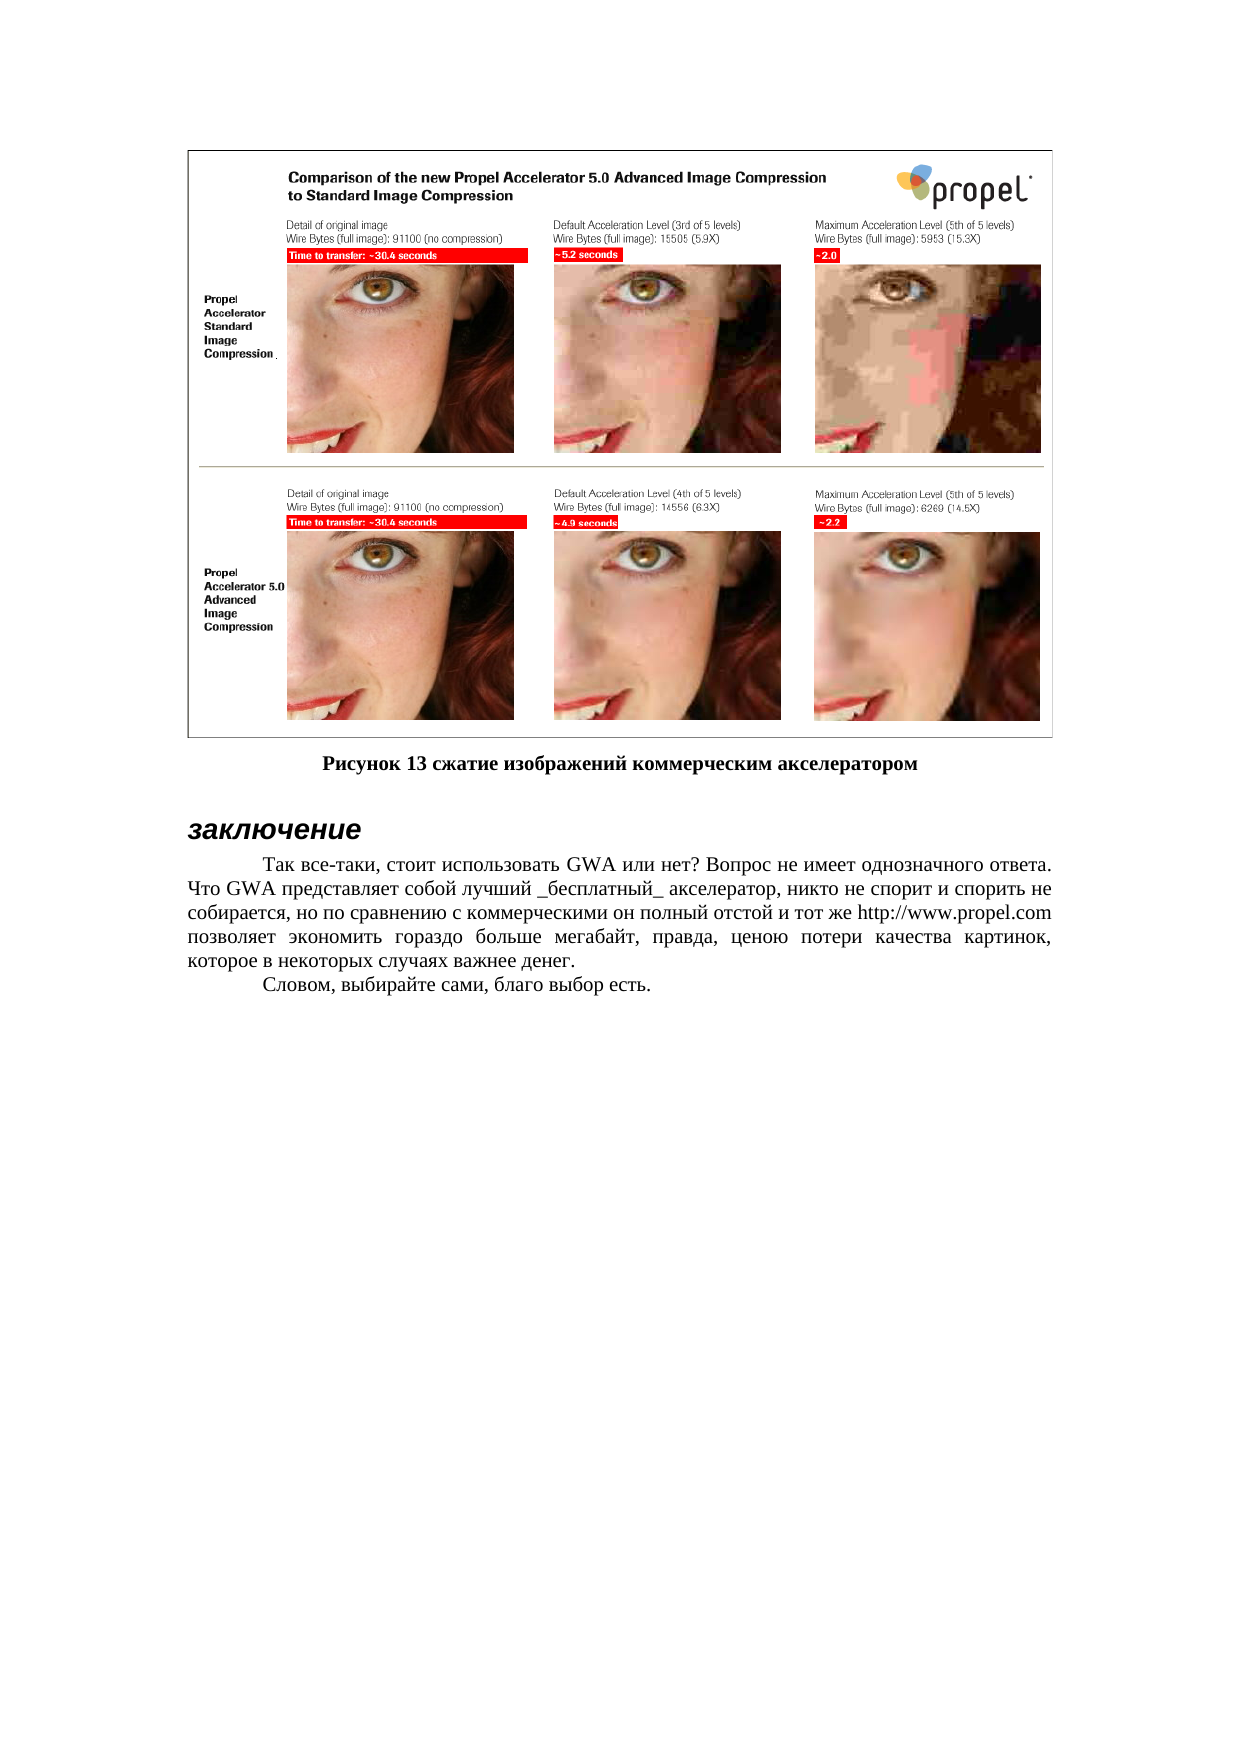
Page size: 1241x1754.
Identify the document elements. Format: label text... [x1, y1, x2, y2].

text Так все-таки, стоит использовать GWA или нет? Вопрос не имеет однозначного ответа. Что GWA представляет собой лучший _бесплатный_ акселератор, никто не спорит и спорить не собирается, но по сравнению с коммерческими он полный отстой и тот же http://www.propel.com позволяет экономить гораздо больше мегабайт, правда, ценою потери качества картинок, которое в некоторых случаях важнее денег. [187, 852, 1053, 972]
text Словом, выбирайте сами, благо выбор есть. [187, 972, 1053, 996]
text Рисунок 13 сжатие изображений коммерческим акселератором [187, 750, 1053, 774]
subtitle заключение [187, 812, 1053, 846]
picture [187, 150, 1053, 738]
